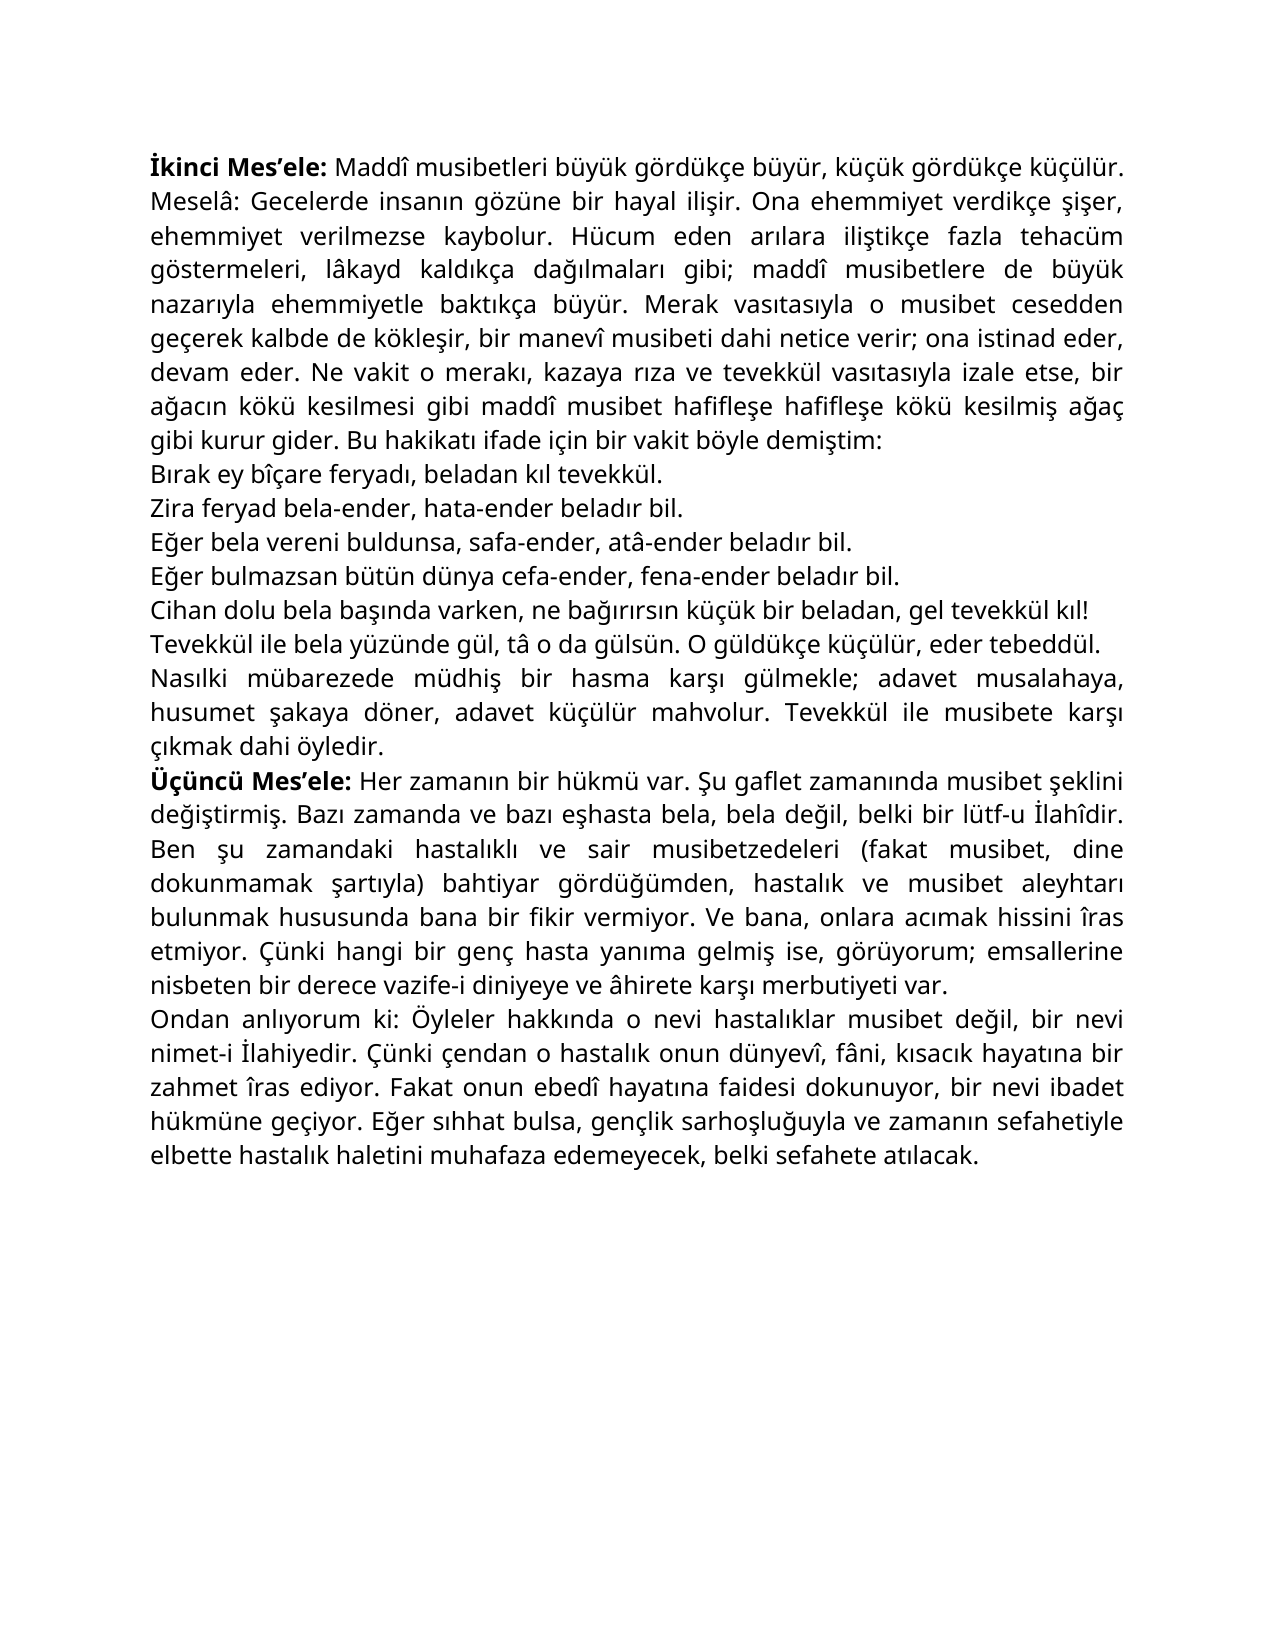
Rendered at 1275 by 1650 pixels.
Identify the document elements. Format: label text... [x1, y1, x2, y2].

text Nasılki mübarezede müdhiş bir hasma karşı gülmekle; adavet musalahaya, husumet şakaya döner, adavet küçülür mahvolur. Tevekkül ile musibete karşı çıkmak dahi öyledir. [150, 661, 1125, 763]
text Ondan anlıyorum ki: Öyleler hakkında o nevi hastalıklar musibet değil, bir nevi nimet-i İlahiyedir. Çünki çendan o hastalık onun dünyevî, fâni, kısacık hayatına bir zahmet îras ediyor. Fakat onun ebedî hayatına faidesi dokunuyor, bir nevi ibadet hükmüne geçiyor. Eğer sıhhat bulsa, gençlik sarhoşluğuyla ve zamanın sefahetiyle elbette hastalık haletini muhafaza edemeyecek, belki sefahete atılacak. [150, 1002, 1125, 1172]
text Üçüncü Mes’ele: Her zamanın bir hükmü var. Şu gaflet zamanında musibet şeklini değiştirmiş. Bazı zamanda ve bazı eşhasta bela, bela değil, belki bir lütf-u İlahîdir. Ben şu zamandaki hastalıklı ve sair musibetzedeleri (fakat musibet, dine dokunmamak şartıyla) bahtiyar gördüğümden, hastalık ve musibet aleyhtarı bulunmak hususunda bana bir fikir vermiyor. Ve bana, onlara acımak hissini îras etmiyor. Çünki hangi bir genç hasta yanıma gelmiş ise, görüyorum; emsallerine nisbeten bir derece vazife-i diniyeye ve âhirete karşı merbutiyeti var. [150, 763, 1125, 1002]
text Zira feryad bela-ender, hata-ender beladır bil. [150, 491, 1125, 525]
text Eğer bela vereni buldunsa, safa-ender, atâ-ender beladır bil. [150, 525, 1125, 559]
text Bırak ey bîçare feryadı, beladan kıl tevekkül. [150, 457, 1125, 491]
text Tevekkül ile bela yüzünde gül, tâ o da gülsün. O güldükçe küçülür, eder tebeddül. [150, 627, 1125, 661]
text Eğer bulmazsan bütün dünya cefa-ender, fena-ender beladır bil. [150, 559, 1125, 593]
text İkinci Mes’ele: Maddî musibetleri büyük gördükçe büyür, küçük gördükçe küçülür. Meselâ: Gecelerde insanın gözüne bir hayal ilişir. Ona ehemmiyet verdikçe şişer, ehemmiyet verilmezse kaybolur. Hücum eden arılara iliştikçe fazla tehacüm göstermeleri, lâkayd kaldıkça dağılmaları gibi; maddî musibetlere de büyük nazarıyla ehemmiyetle baktıkça büyür. Merak vasıtasıyla o musibet cesedden geçerek kalbde de kökleşir, bir manevî musibeti dahi netice verir; ona istinad eder, devam eder. Ne vakit o merakı, kazaya rıza ve tevekkül vasıtasıyla izale etse, bir ağacın kökü kesilmesi gibi maddî musibet hafifleşe hafifleşe kökü kesilmiş ağaç gibi kurur gider. Bu hakikatı ifade için bir vakit böyle demiştim: [150, 150, 1125, 457]
text Cihan dolu bela başında varken, ne bağırırsın küçük bir beladan, gel tevekkül kıl! [150, 593, 1125, 627]
